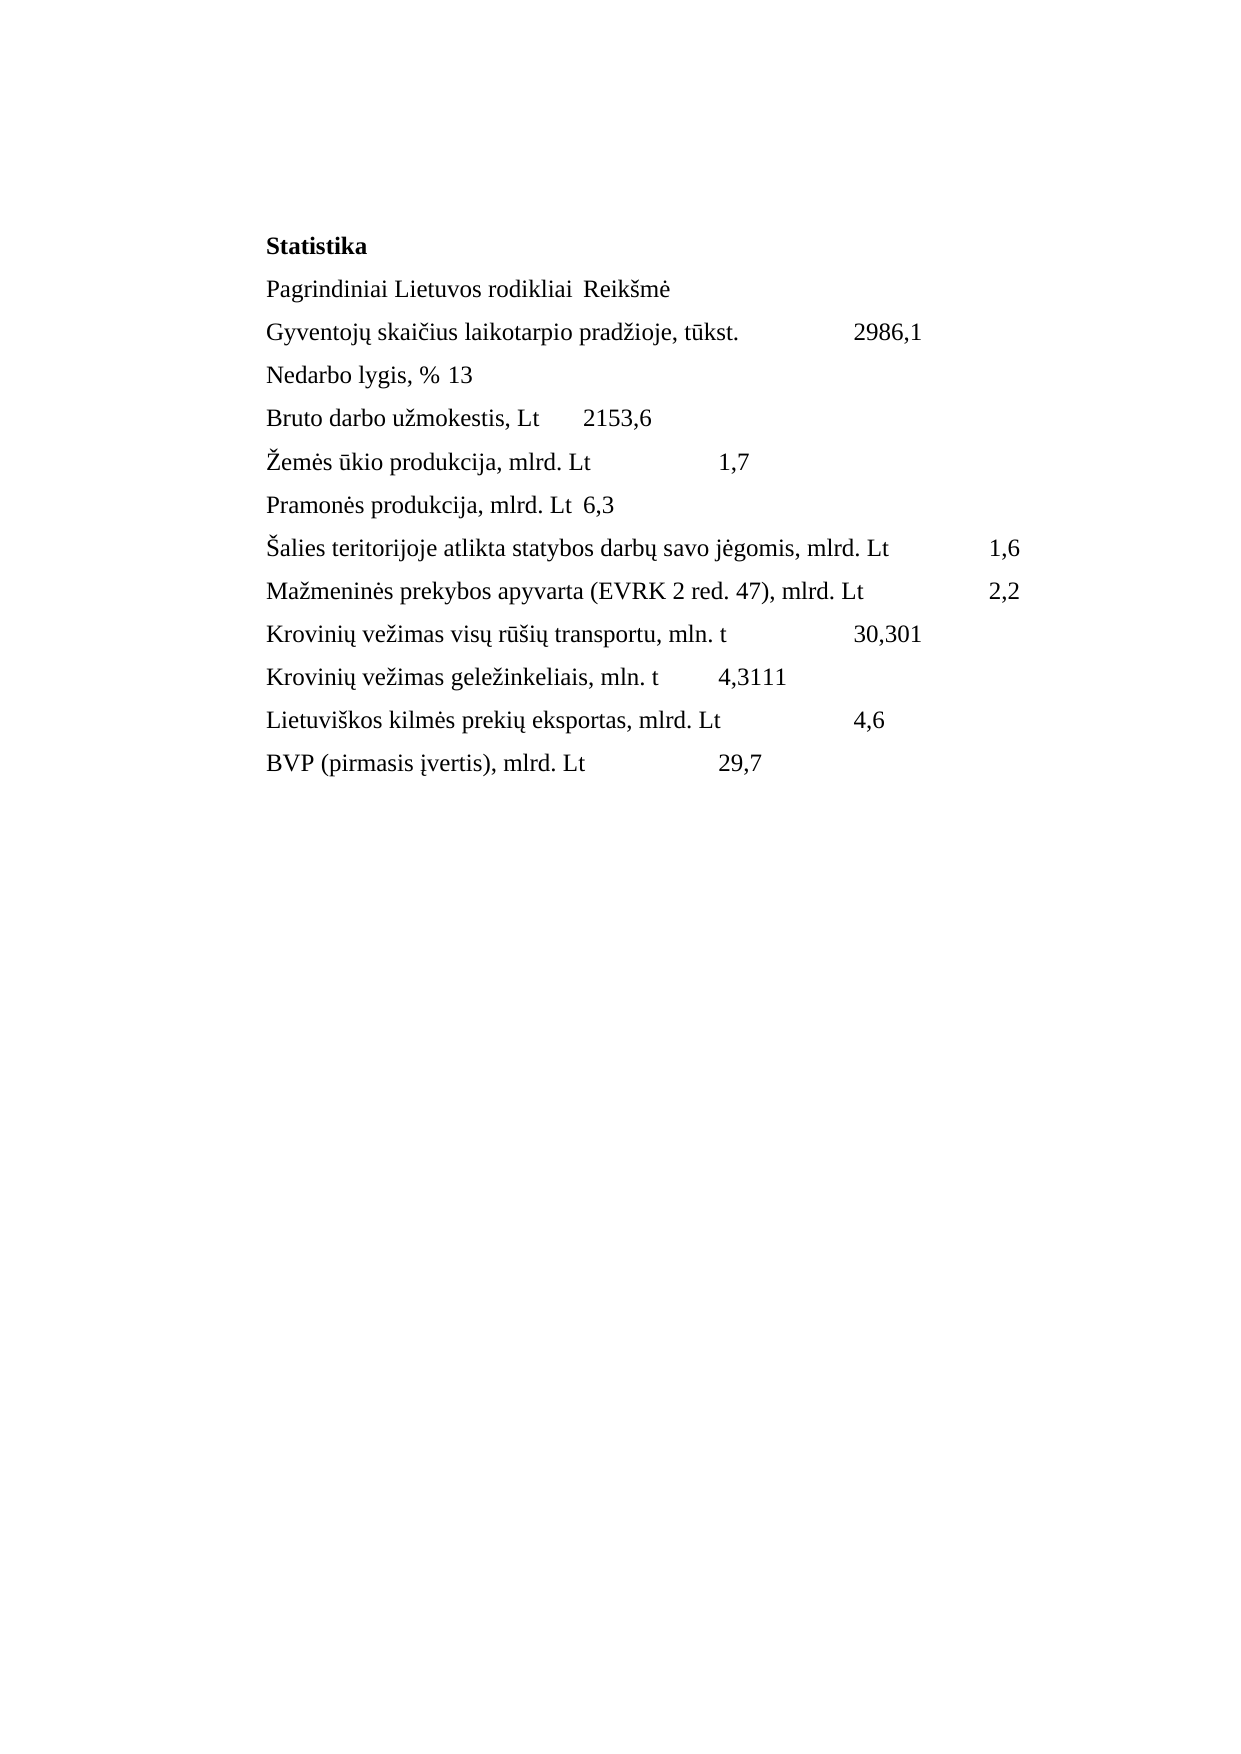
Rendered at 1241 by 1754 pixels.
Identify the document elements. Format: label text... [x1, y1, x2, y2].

text Krovinių vežimas geležinkeliais, mln. t 4,3111 [177, 662, 1181, 691]
text Pagrindiniai Lietuvos rodikliai Reikšmė [177, 274, 1181, 303]
text Pramonės produkcija, mlrd. Lt 6,3 [177, 490, 1181, 518]
text Gyventojų skaičius laikotarpio pradžioje, tūkst. 2986,1 [177, 317, 1181, 346]
text Nedarbo lygis, % 13 [177, 360, 1181, 389]
text BVP (pirmasis įvertis), mlrd. Lt 29,7 [177, 748, 1181, 777]
text Statistika [177, 231, 1181, 260]
text Krovinių vežimas visų rūšių transportu, mln. t 30,301 [177, 619, 1181, 648]
text Bruto darbo užmokestis, Lt 2153,6 [177, 403, 1181, 432]
text Mažmeninės prekybos apyvarta (EVRK 2 red. 47), mlrd. Lt 2,2 [177, 576, 1181, 605]
text Žemės ūkio produkcija, mlrd. Lt 1,7 [177, 447, 1181, 475]
text Šalies teritorijoje atlikta statybos darbų savo jėgomis, mlrd. Lt 1,6 [177, 533, 1181, 562]
text Lietuviškos kilmės prekių eksportas, mlrd. Lt 4,6 [177, 705, 1181, 734]
